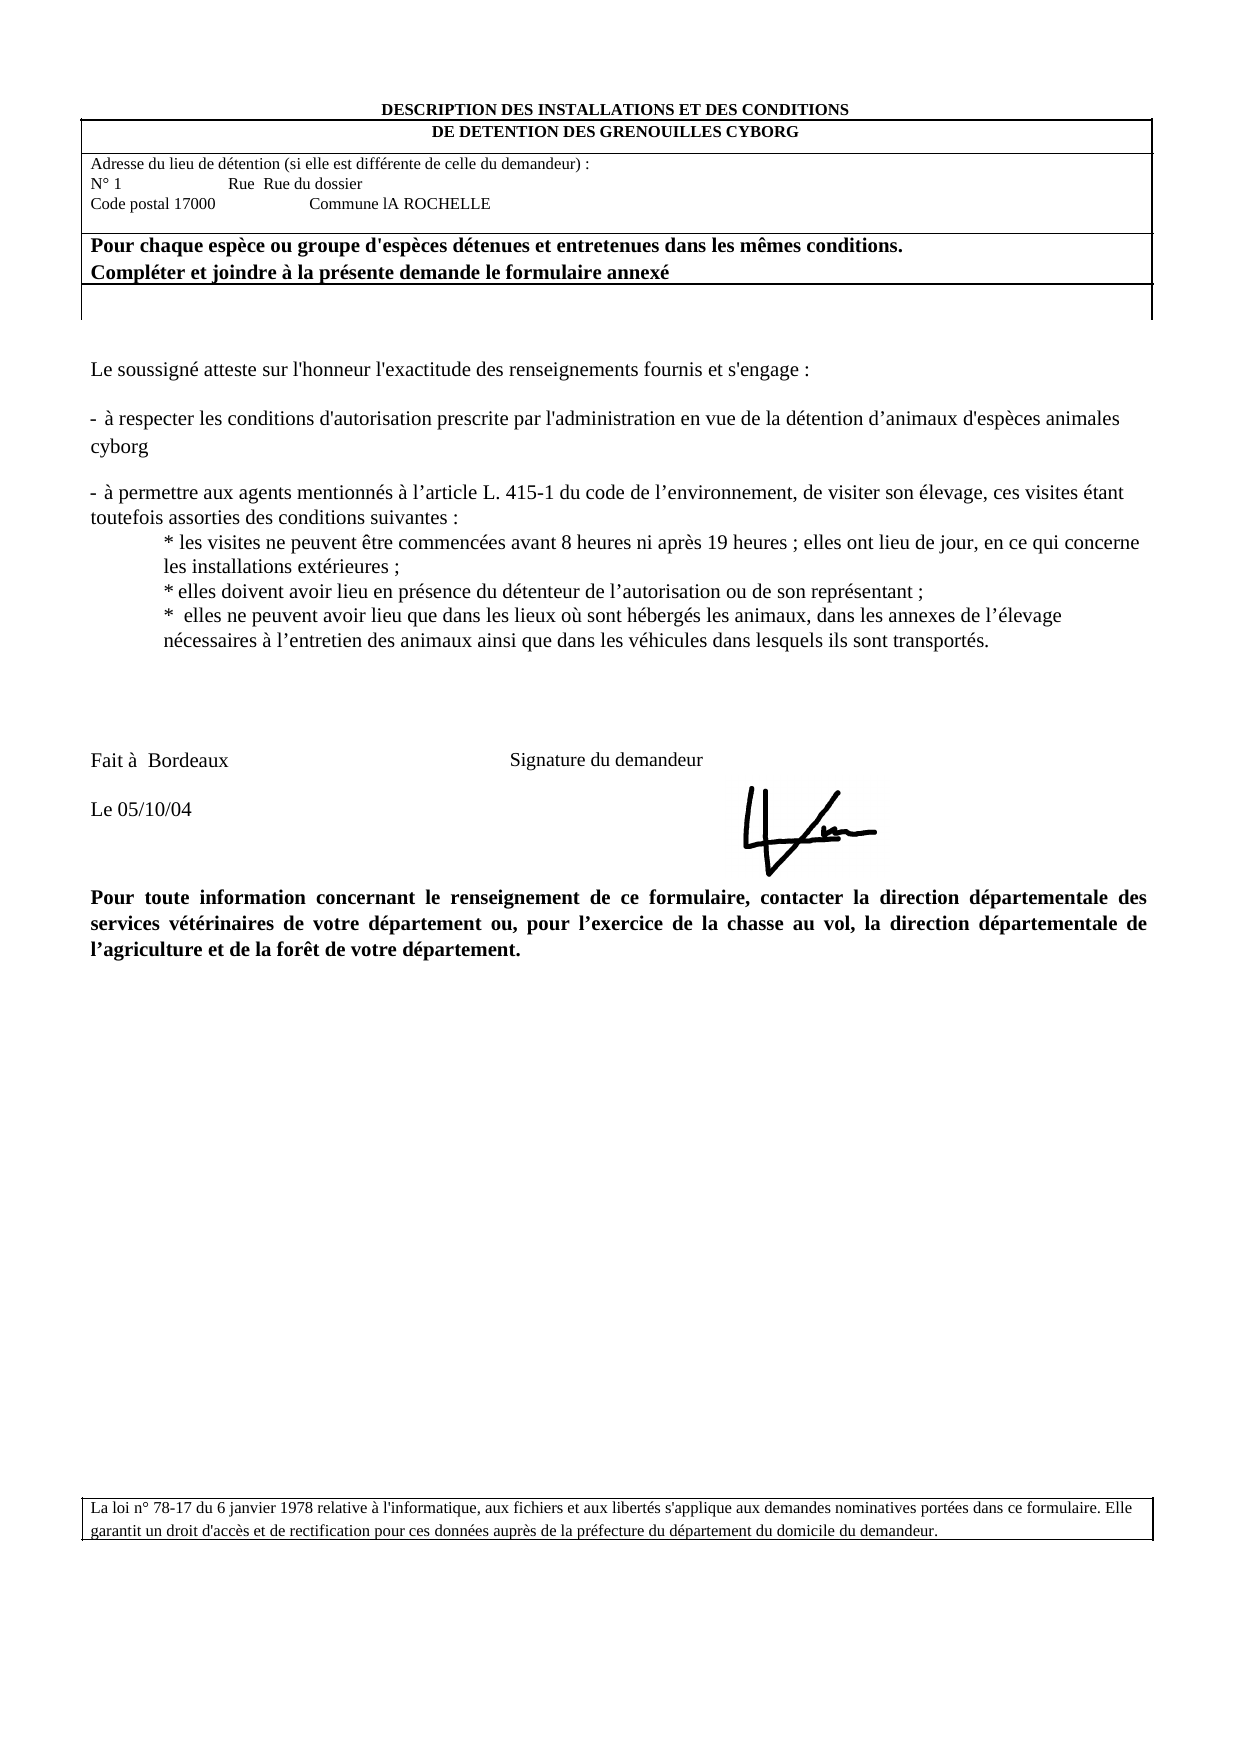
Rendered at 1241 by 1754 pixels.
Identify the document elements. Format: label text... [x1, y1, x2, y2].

text Le soussigné atteste sur l'honneur l'exactitude des renseignements fournis et s'engage : [90, 357, 1148, 381]
list elles doivent avoir lieu en présence du détenteur de l’autorisation ou de son représentant ; [163, 579, 1148, 603]
list à respecter les conditions d'autorisation prescrite par l'administration en vue de la détention d’animaux d'espèces animales cyborg [89, 406, 1140, 458]
text Pour toute information concernant le renseignement de ce formulaire, contacter la direction départementale des services vétérinaires de votre département ou, pour l’exercice de la chasse au vol, la direction départementale de l’agriculture et de la forêt de votre département. [90, 885, 1148, 961]
list elles ne peuvent avoir lieu que dans les lieux où sont hébergés les animaux, dans les annexes de l’élevage nécessaires à l’entretien des animaux ainsi que dans les véhicules dans lesquels ils sont transportés. [163, 603, 1140, 652]
list les visites ne peuvent être commencées avant 8 heures ni après 19 heures ; elles ont lieu de jour, en ce qui concerne les installations extérieures ; [163, 530, 1140, 578]
text La loi n° 78-17 du 6 janvier 1978 relative à l'informatique, aux fichiers et aux libertés s'applique aux demandes nominatives portées dans ce formulaire. Elle garantit un droit d'accès et de rectification pour ces données auprès de la préfecture du département du domicile du demandeur. [90, 1499, 1140, 1539]
text Code postal 17000 Commune lA ROCHELLE [90, 193, 1148, 213]
text DESCRIPTION DES INSTALLATIONS ET DES CONDITIONS [89, 100, 1141, 119]
text N° 1 Rue Rue du dossier [90, 174, 1148, 193]
text Pour chaque espèce ou groupe d'espèces détenues et entretenues dans les mêmes conditions. [90, 234, 1148, 257]
text Compléter et joindre à la présente demande le formulaire annexé [90, 260, 1148, 283]
picture [725, 775, 890, 878]
text [890, 797, 1148, 821]
text Le 05/10/04 [90, 797, 725, 821]
text DE DETENTION DES GRENOUILLES CYBORG [89, 122, 1141, 141]
list à permettre aux agents mentionnés à l’article L. 415-1 du code de l’environnement, de visiter son élevage, ces visites étant toutefois assorties des conditions suivantes : [89, 479, 1140, 529]
text Adresse du lieu de détention (si elle est différente de celle du demandeur) : [90, 154, 1148, 173]
text Signature du demandeur [509, 748, 1148, 771]
text Fait à Bordeaux [90, 748, 466, 772]
